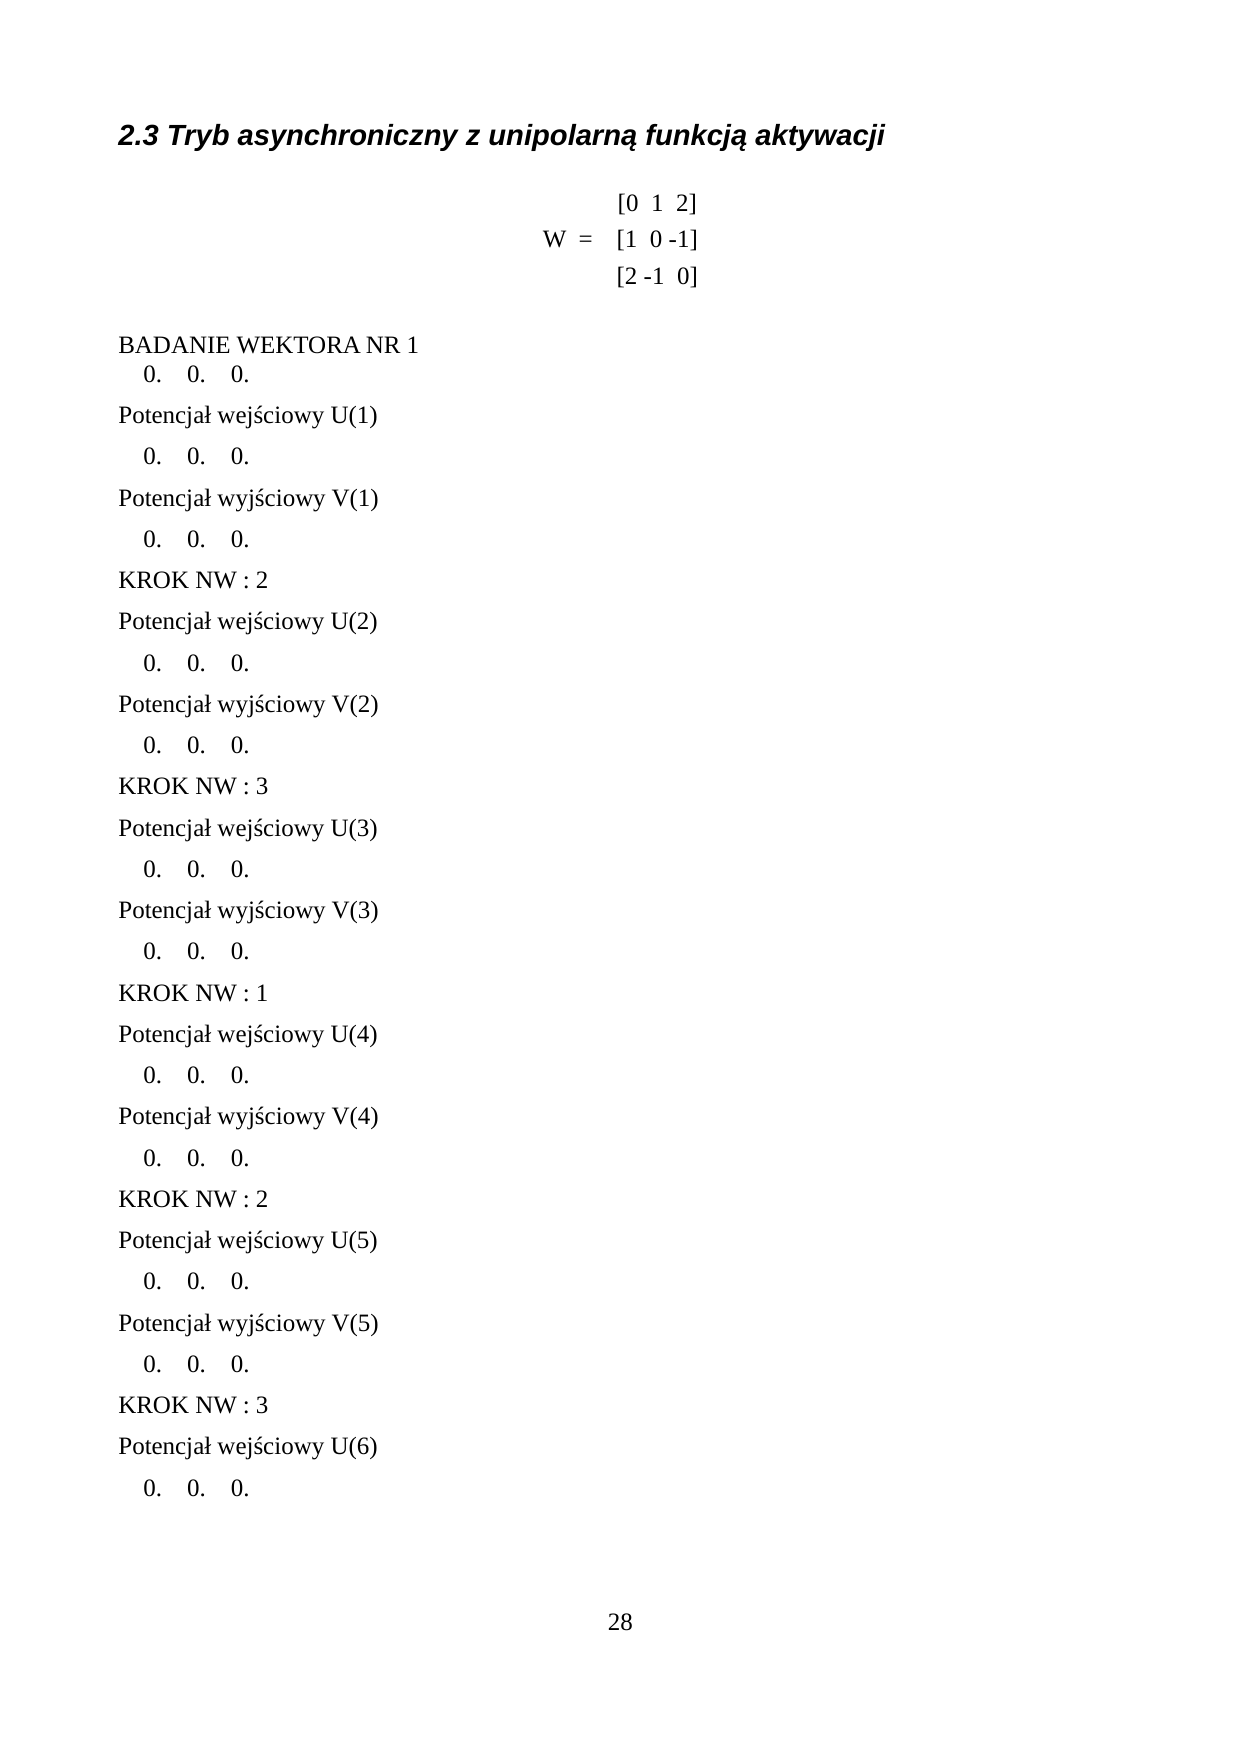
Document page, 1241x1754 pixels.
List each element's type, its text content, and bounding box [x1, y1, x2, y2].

text 0. 0. 0. [118, 441, 1122, 470]
text Potencjał wyjściowy V(4) [118, 1101, 1122, 1130]
text KROK NW : 2 [118, 1184, 1122, 1213]
text Potencjał wejściowy U(2) [118, 606, 1122, 635]
text KROK NW : 1 [118, 978, 1122, 1006]
text Potencjał wejściowy U(3) [118, 813, 1122, 841]
text KROK NW : 2 [118, 565, 1122, 594]
text 0. 0. 0. [118, 1143, 1122, 1171]
text W = [1 0 -1] [118, 229, 1122, 253]
text Potencjał wejściowy U(6) [118, 1431, 1122, 1460]
text 0. 0. 0. [118, 1060, 1122, 1089]
text Potencjał wyjściowy V(2) [118, 689, 1122, 718]
text 0. 0. 0. [118, 854, 1122, 883]
text KROK NW : 3 [118, 771, 1122, 800]
text 0. 0. 0. [118, 936, 1122, 965]
text 0. 0. 0. [118, 1473, 1122, 1501]
text Potencjał wyjściowy V(1) [118, 483, 1122, 511]
text 0. 0. 0. [118, 524, 1122, 553]
text Potencjał wejściowy U(5) [118, 1225, 1122, 1254]
text BADANIE WEKTORA NR 1 [118, 330, 1122, 359]
text [0 1 2] [118, 193, 1122, 217]
text KROK NW : 3 [118, 1390, 1122, 1419]
text [2 -1 0] [118, 265, 1122, 289]
text 0. 0. 0. [118, 1349, 1122, 1378]
text 0. 0. 0. [118, 359, 1122, 388]
text Potencjał wejściowy U(1) [118, 400, 1122, 429]
text Potencjał wejściowy U(4) [118, 1019, 1122, 1048]
subtitle 2.3 Tryb asynchroniczny z unipolarną funkcją aktywacji [118, 118, 1122, 152]
text Potencjał wyjściowy V(3) [118, 895, 1122, 924]
text 0. 0. 0. [118, 730, 1122, 759]
text Potencjał wyjściowy V(5) [118, 1308, 1122, 1336]
text 0. 0. 0. [118, 648, 1122, 676]
text 0. 0. 0. [118, 1266, 1122, 1295]
